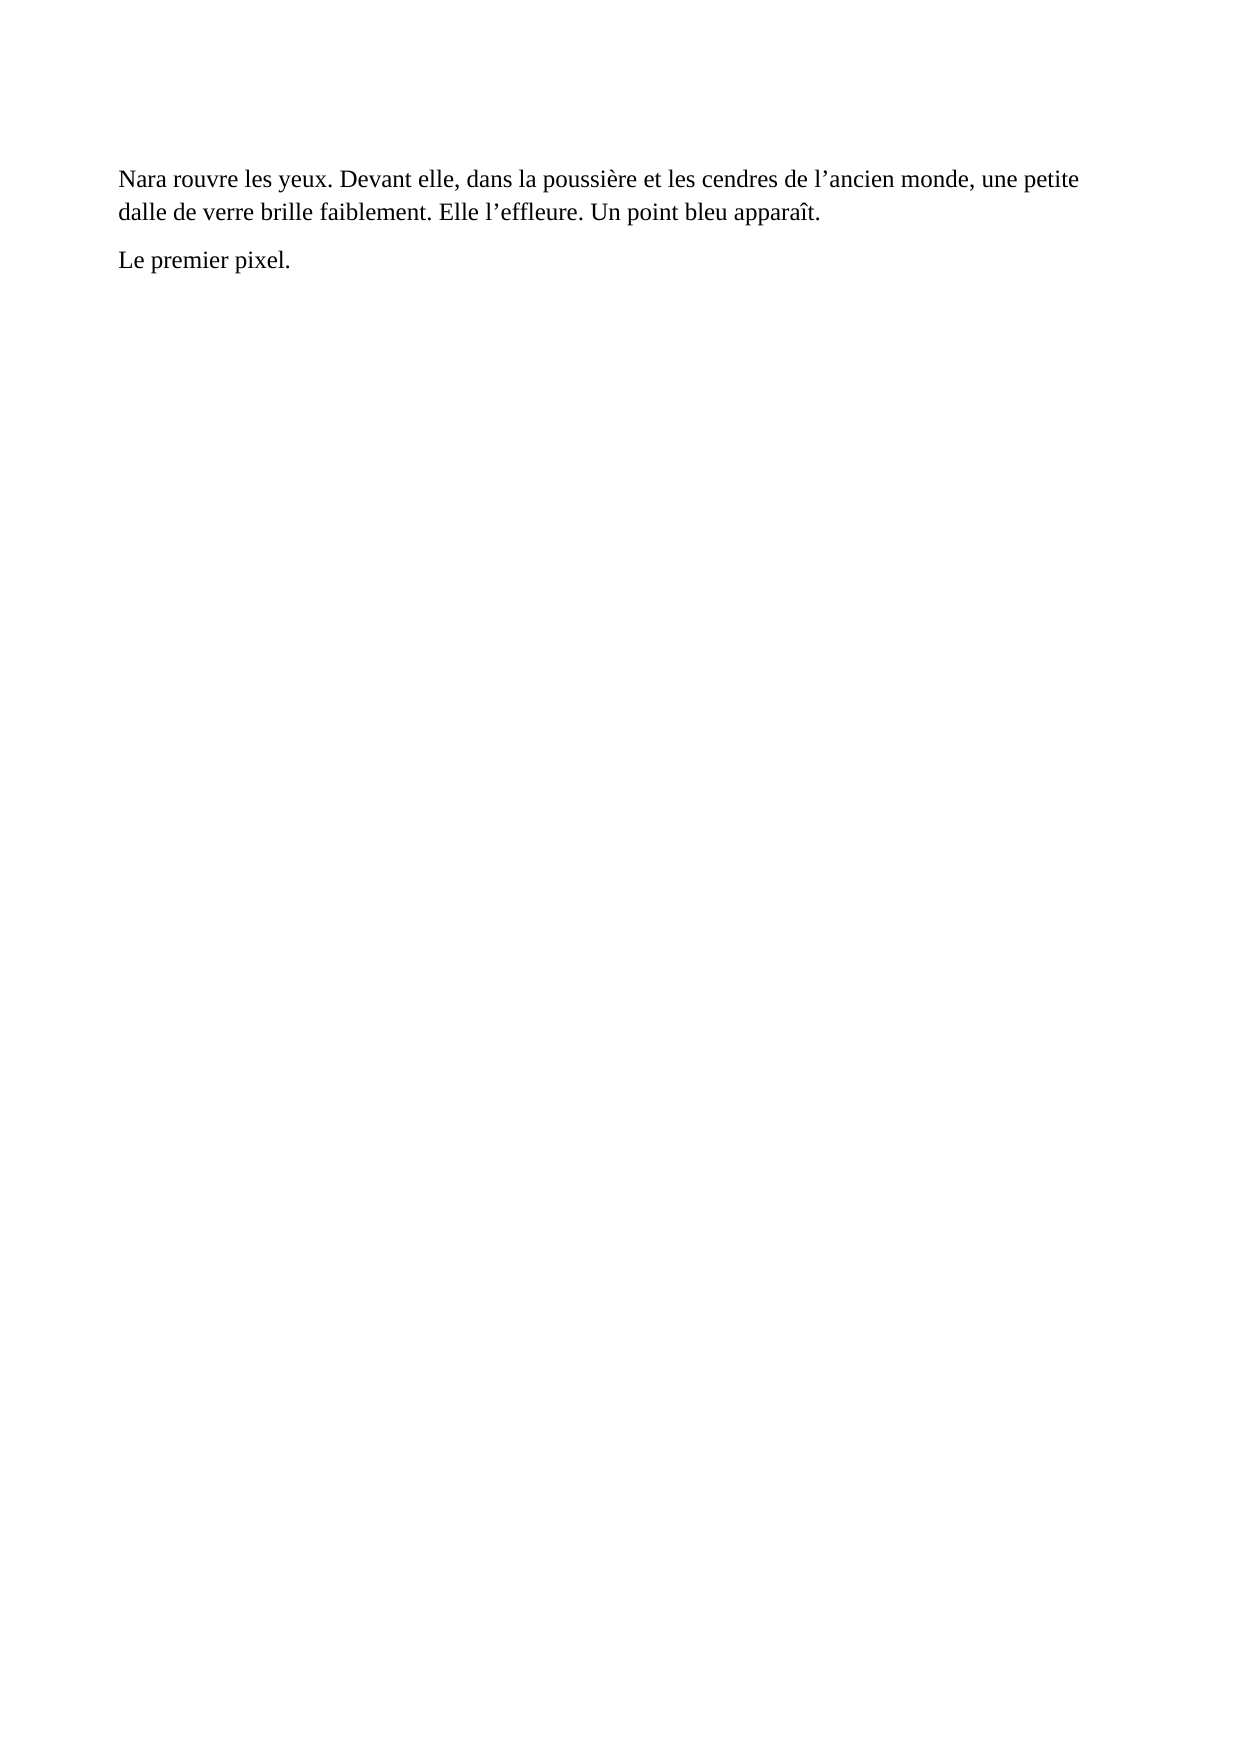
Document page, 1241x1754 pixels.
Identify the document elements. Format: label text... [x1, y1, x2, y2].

text Le premier pixel. [118, 245, 1122, 273]
text Nara rouvre les yeux. Devant elle, dans la poussière et les cendres de l’ancien monde, une petite dalle de verre brille faiblement. Elle l’effleure. Un point bleu apparaît. [118, 164, 1122, 226]
